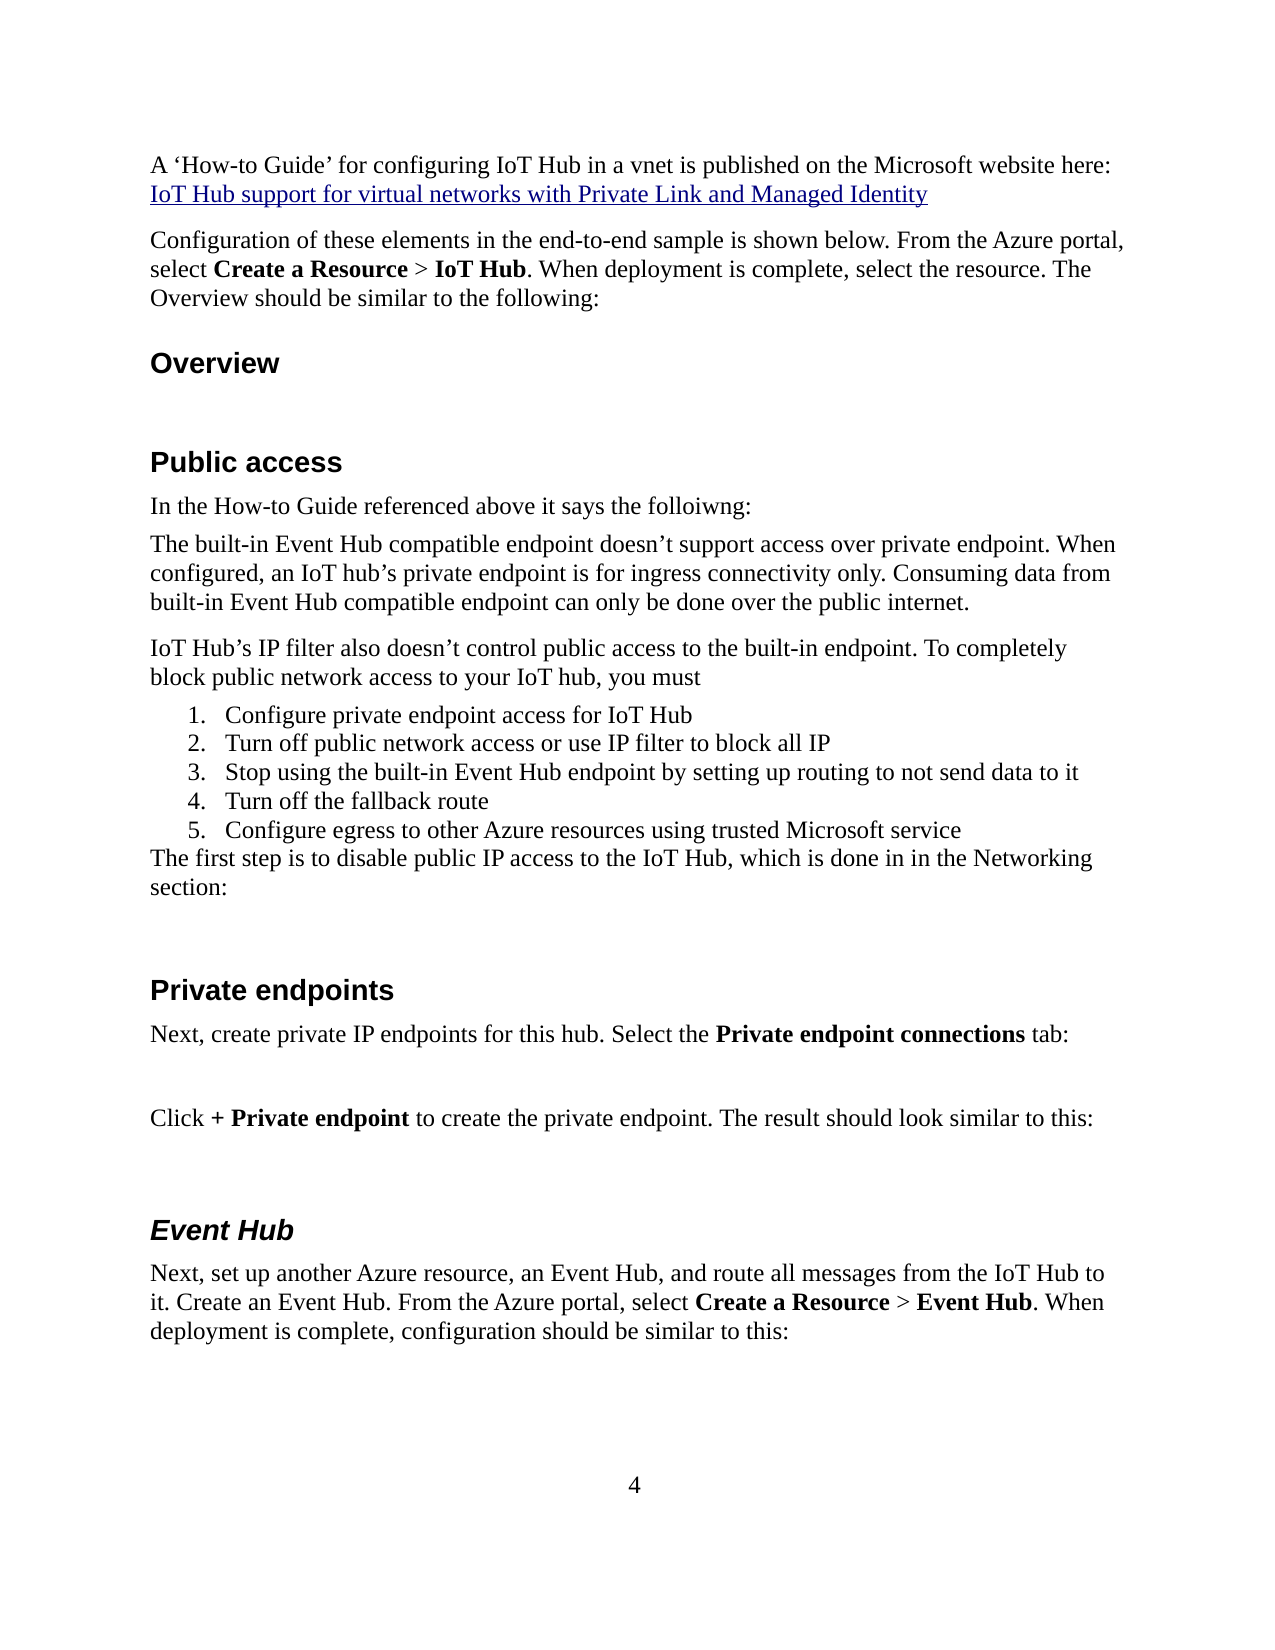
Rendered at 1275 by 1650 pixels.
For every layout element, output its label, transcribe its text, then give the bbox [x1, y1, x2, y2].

subtitle Public access [150, 445, 1125, 479]
text The built-in Event Hub compatible endpoint doesn’t support access over private endpoint. When configured, an IoT hub’s private endpoint is for ingress connectivity only. Consuming data from built-in Event Hub compatible endpoint can only be done over the public internet. [150, 529, 1125, 615]
text Configuration of these elements in the end-to-end sample is shown below. From the Azure portal, select Create a Resource > IoT Hub. When deployment is complete, select the resource. The Overview should be similar to the following: [150, 225, 1125, 312]
list Configure private endpoint access for IoT Hub [187, 700, 1125, 728]
list Turn off public network access or use IP filter to block all IP [187, 728, 1125, 757]
subtitle Event Hub [150, 1212, 1125, 1246]
text The first step is to disable public IP access to the IoT Hub, which is done in in the Networking section: [150, 843, 1125, 901]
text Next, set up another Azure resource, an Event Hub, and route all messages from the IoT Hub to it. Create an Event Hub. From the Azure portal, select Create a Resource > Event Hub. When deployment is complete, configuration should be similar to this: [150, 1258, 1125, 1345]
text Click + Private endpoint to create the private endpoint. The result should look similar to this: [150, 1103, 1125, 1132]
list Configure egress to other Azure resources using trusted Microsoft service [187, 815, 1125, 843]
subtitle Private endpoints [150, 973, 1125, 1006]
list Stop using the built-in Event Hub endpoint by setting up routing to not send data to it [187, 757, 1125, 786]
text In the How-to Guide referenced above it says the folloiwng: [150, 491, 1125, 520]
subtitle Overview [150, 346, 1125, 379]
text A ‘How-to Guide’ for configuring IoT Hub in a vnet is published on the Microsoft website here: IoT Hub support for virtual networks with Private Link and Managed Identity [150, 150, 1125, 207]
list Turn off the fallback route [187, 786, 1125, 815]
text Next, create private IP endpoints for this hub. Select the Private endpoint connections tab: [150, 1019, 1125, 1047]
text IoT Hub’s IP filter also doesn’t control public access to the built-in endpoint. To completely block public network access to your IoT hub, you must [150, 633, 1125, 691]
